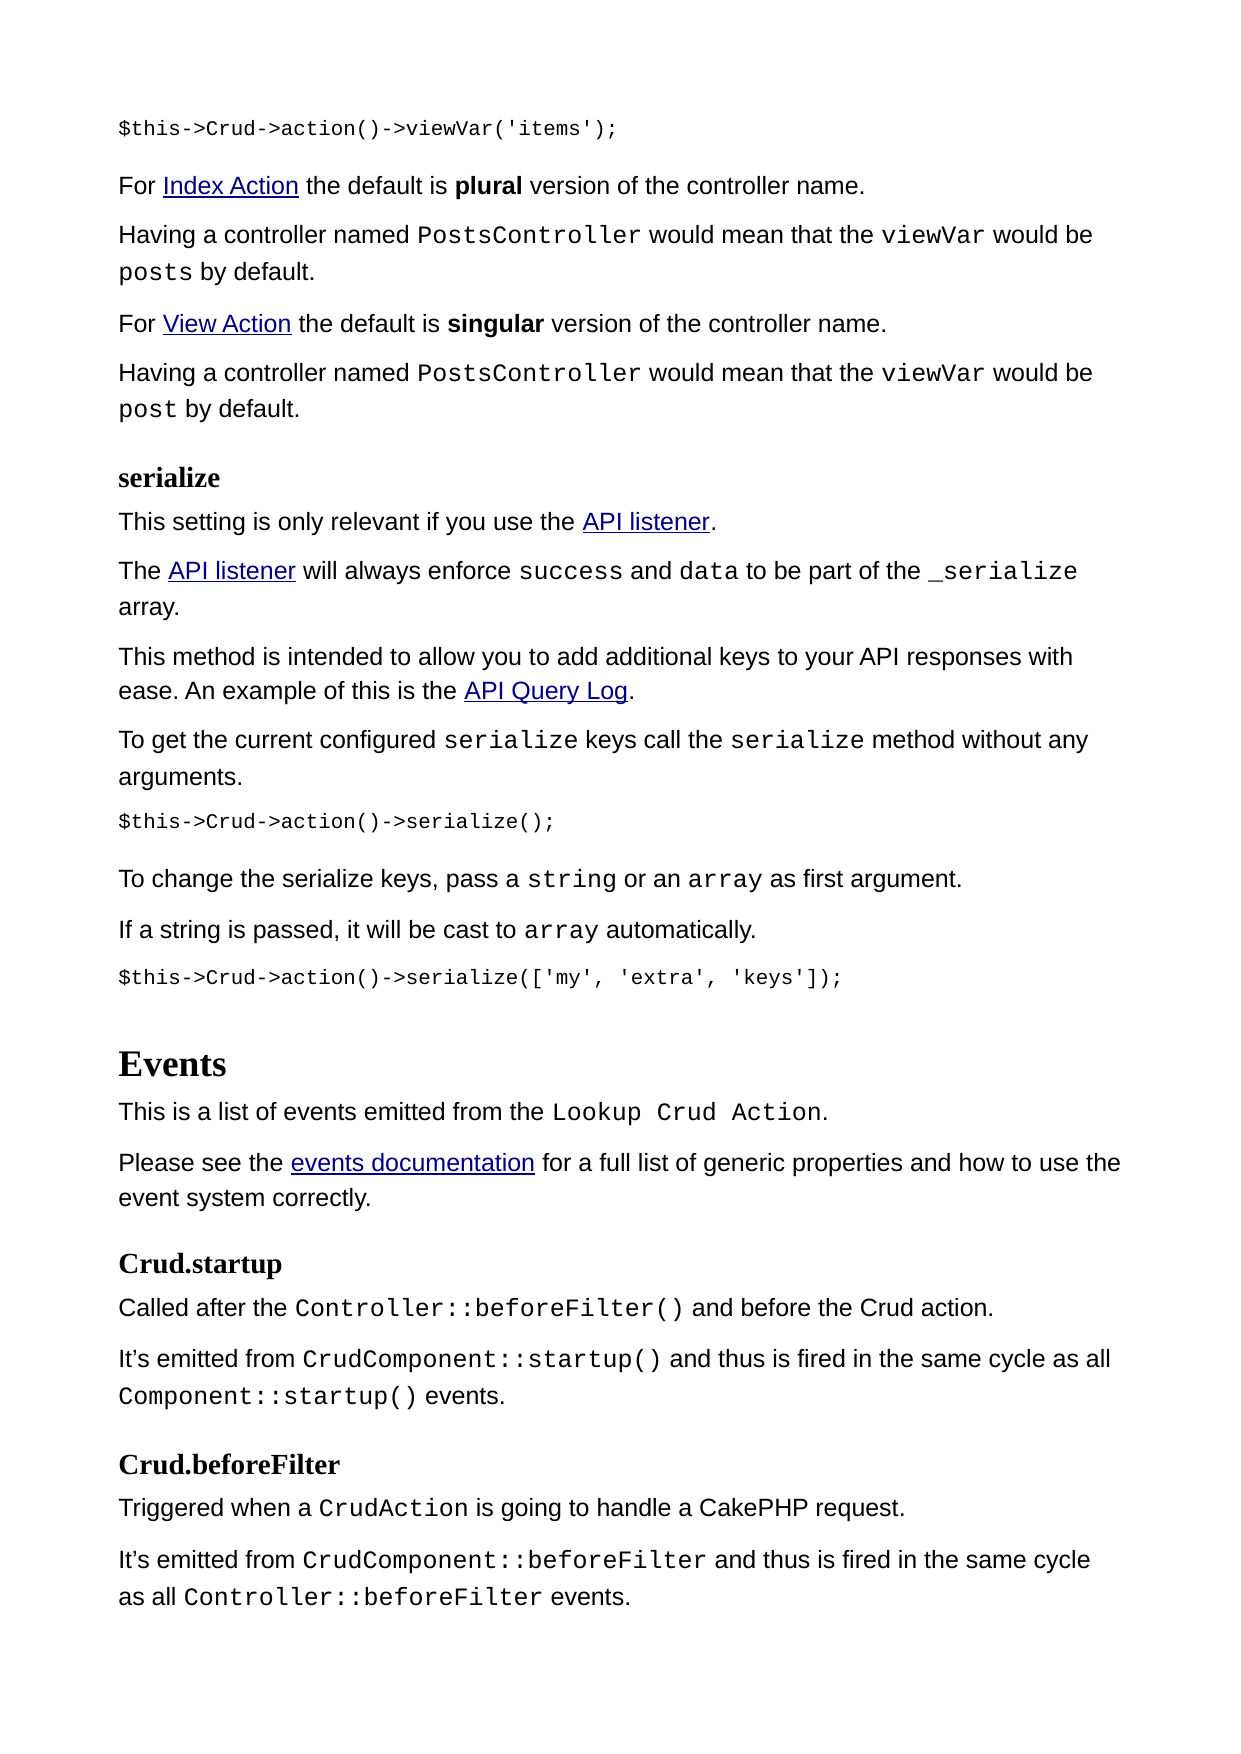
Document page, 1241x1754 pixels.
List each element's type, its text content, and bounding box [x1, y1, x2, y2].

text $this->Crud->action()->serialize(['my', 'extra', 'keys']); [118, 967, 1122, 991]
text Please see the events documentation for a full list of generic properties and how to use the event system correctly. [118, 1148, 1122, 1212]
text It’s emitted from CrudComponent::beforeFilter and thus is fired in the same cycle as all Controller::beforeFilter events. [118, 1545, 1122, 1612]
text Having a controller named PostsController would mean that the viewVar would be post by default. [118, 358, 1122, 425]
text This setting is only relevant if you use the API listener. [118, 507, 1122, 535]
text The API listener will always enforce success and data to be part of the _serialize array. [118, 556, 1122, 621]
text It’s emitted from CrudComponent::startup() and thus is fired in the same cycle as all Component::startup() events. [118, 1344, 1122, 1412]
text $this->Crud->action()->viewVar('items'); [118, 118, 1122, 142]
subtitle Crud.startup [118, 1247, 1122, 1280]
text For Index Action the default is plural version of the controller name. [118, 171, 1122, 200]
text $this->Crud->action()->serialize(); [118, 811, 1122, 834]
subtitle Crud.beforeFilter [118, 1447, 1122, 1481]
text This method is intended to allow you to add additional keys to your API responses with ease. An example of this is the API Query Log. [118, 641, 1122, 705]
text Having a controller named PostsController would mean that the viewVar would be posts by default. [118, 220, 1122, 288]
text Called after the Controller::beforeFilter() and before the Crud action. [118, 1293, 1122, 1323]
text For View Action the default is singular version of the controller name. [118, 309, 1122, 337]
text Triggered when a CrudAction is going to handle a CakePHP request. [118, 1493, 1122, 1524]
subtitle Events [118, 1041, 1122, 1084]
text This is a list of events emitted from the Lookup Crud Action. [118, 1097, 1122, 1128]
text If a string is passed, it will be cast to array automatically. [118, 916, 1122, 946]
text To change the serialize keys, pass a string or an array as first argument. [118, 864, 1122, 895]
text To get the current configured serialize keys call the serialize method without any arguments. [118, 725, 1122, 790]
subtitle serialize [118, 461, 1122, 494]
